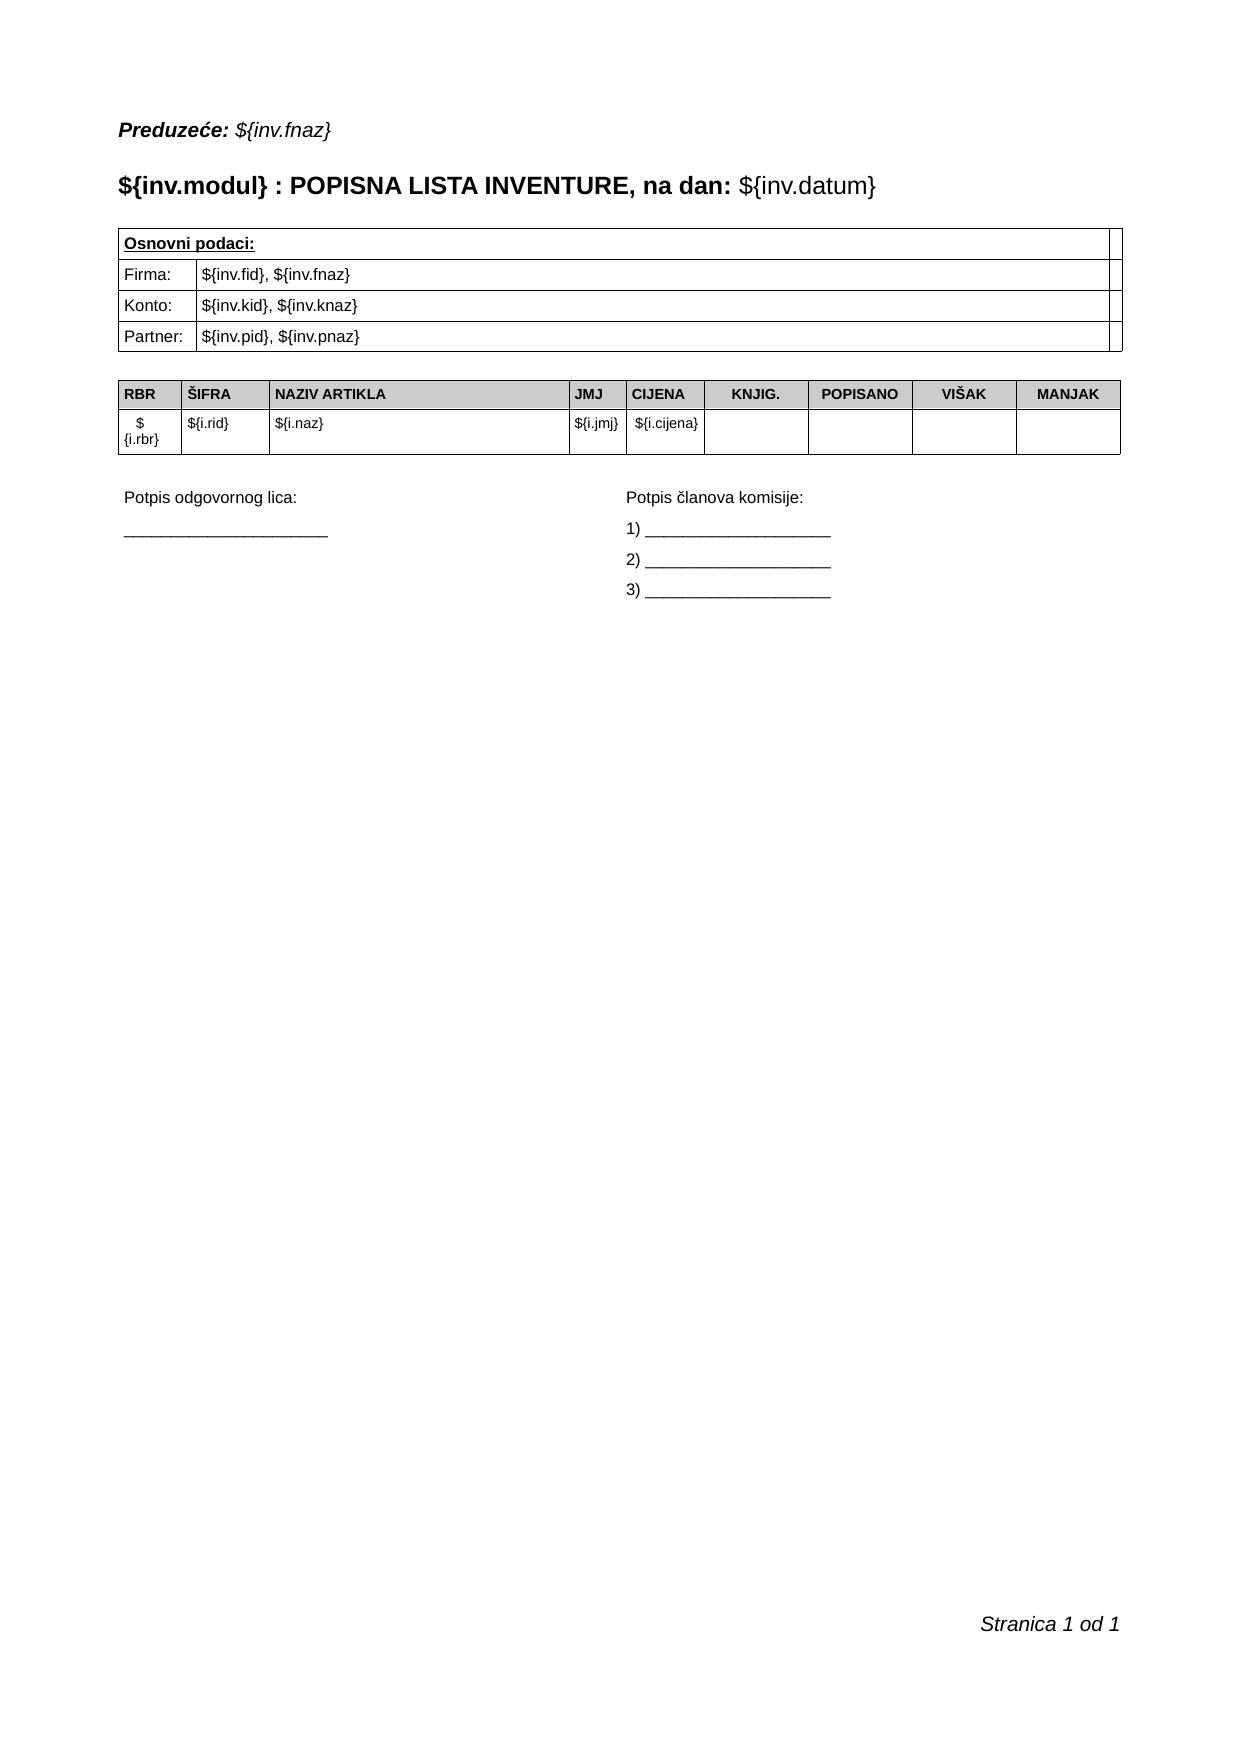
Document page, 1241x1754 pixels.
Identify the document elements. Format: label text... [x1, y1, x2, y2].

table_cell [1110, 322, 1122, 351]
table_header VIŠAK [913, 381, 1016, 408]
table_cell @table:table-row [#list inv.items as i] @/table:table-row [/#list] ${i.rbr} [119, 410, 181, 453]
table_cell Firma: [119, 260, 196, 290]
text Preduzeće: ${inv.fnaz} [118, 118, 1122, 142]
table_cell ${inv.fid}, ${inv.fnaz} [197, 260, 1109, 290]
table_cell [809, 410, 912, 453]
table_header KNJIG. [705, 381, 808, 408]
table_header Osnovni podaci: [119, 229, 1109, 259]
table_cell [118, 574, 620, 605]
text ${inv.modul} : POPISNA LISTA INVENTURE, na dan: ${inv.datum} [118, 171, 1122, 228]
table_cell ${i.cijena} [627, 410, 704, 453]
table_header NAZIV ARTIKLA [270, 381, 569, 408]
table_cell [1110, 291, 1122, 321]
table_header Potpis članova komisije: [620, 483, 1122, 513]
table_cell Partner: [119, 322, 196, 351]
table_cell 2) ____________________ [620, 544, 1122, 574]
table_cell 3) ____________________ [620, 574, 1122, 605]
table_header [1110, 229, 1122, 259]
table_header MANJAK [1017, 381, 1120, 408]
table_header RBR [119, 381, 181, 408]
table_header Potpis odgovornog lica: [118, 483, 620, 513]
table_cell [705, 410, 808, 453]
table_header JMJ [570, 381, 626, 408]
table_header CIJENA [627, 381, 704, 408]
table_cell ${i.rid} [182, 410, 269, 453]
table_cell ______________________ [118, 513, 620, 544]
table_cell 1) ____________________ [620, 513, 1122, 544]
table_header POPISANO [809, 381, 912, 408]
table_cell [913, 410, 1016, 453]
table_cell [1110, 260, 1122, 290]
table_cell ${inv.kid}, ${inv.knaz} [197, 291, 1109, 321]
table_cell ${i.naz} [270, 410, 569, 453]
table_cell [118, 544, 620, 574]
table_cell ${inv.pid}, ${inv.pnaz} [197, 322, 1109, 351]
table_cell ${i.jmj} [570, 410, 626, 453]
table_cell [1017, 410, 1120, 453]
table_header ŠIFRA [182, 381, 269, 408]
table_cell Konto: [119, 291, 196, 321]
